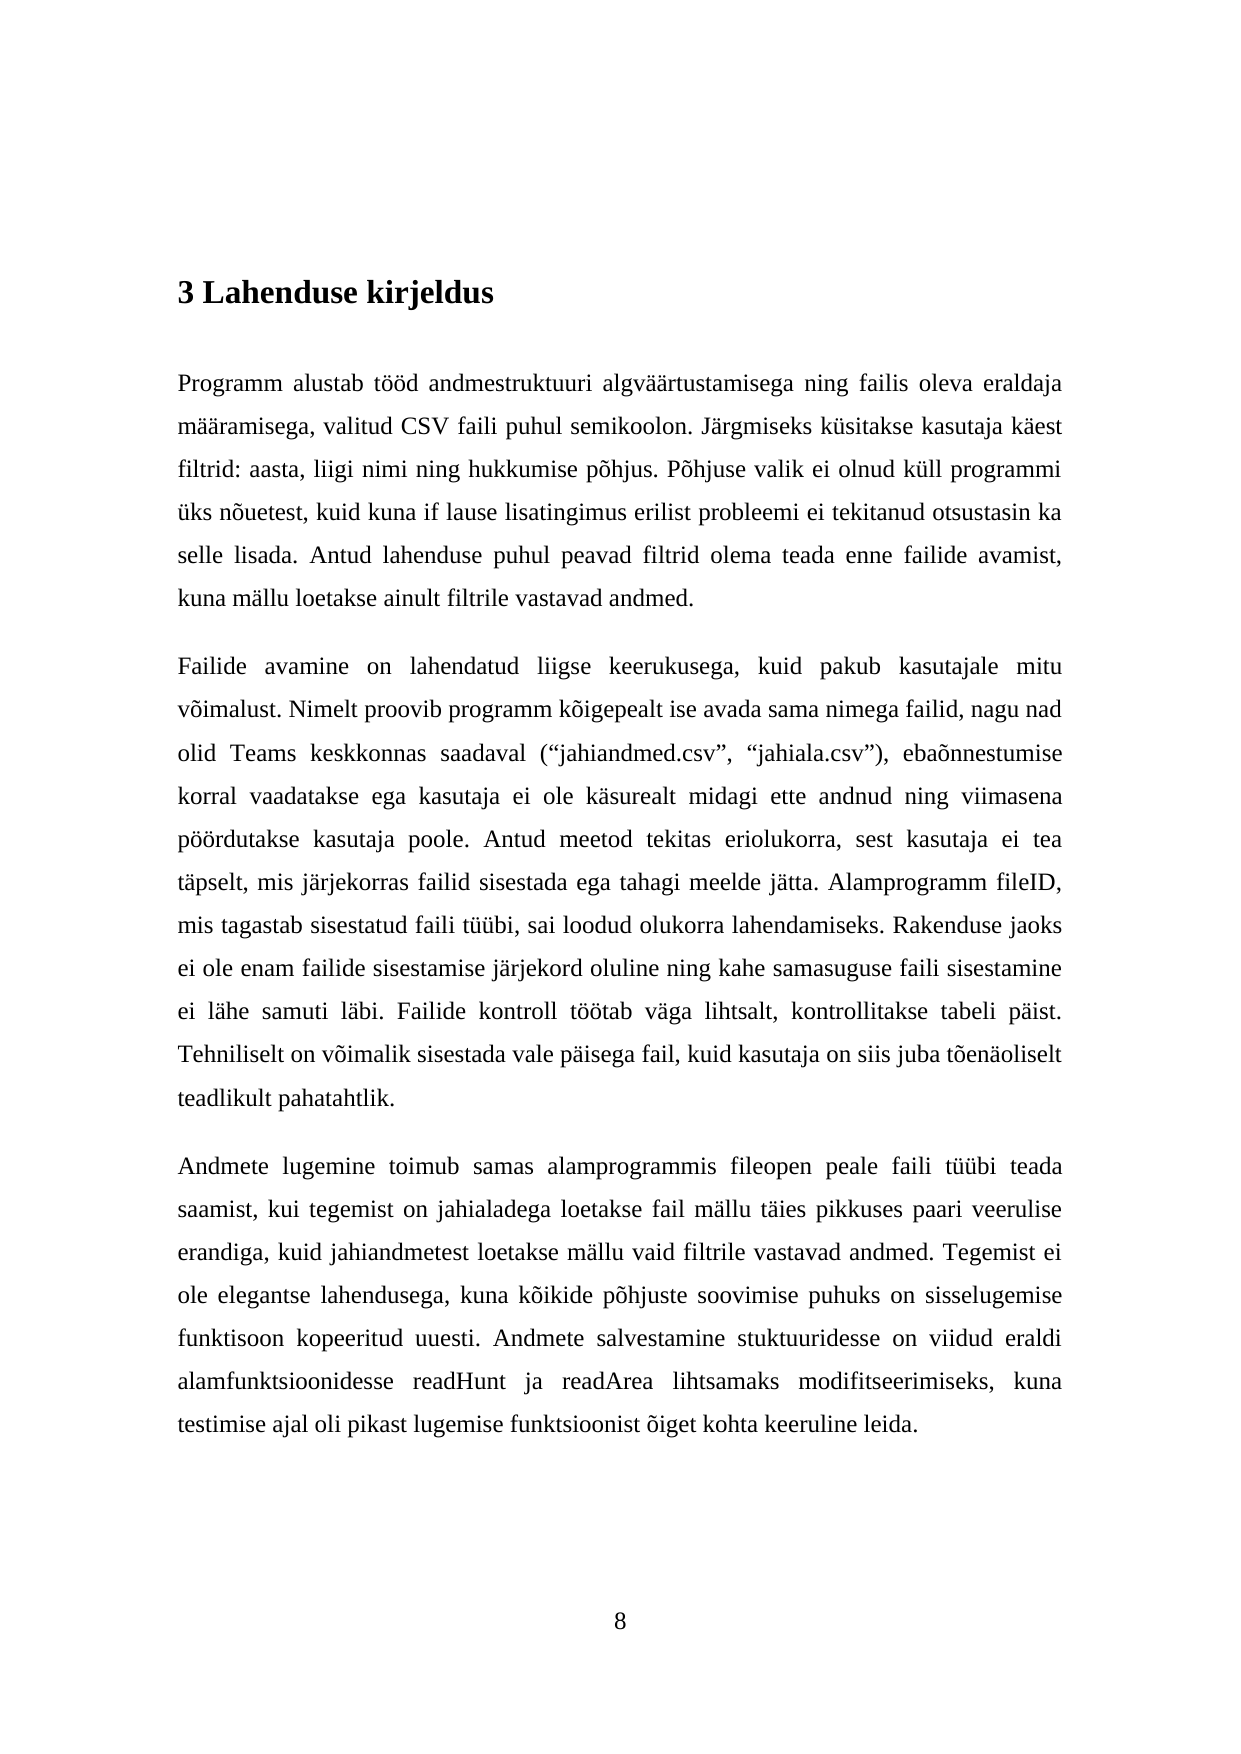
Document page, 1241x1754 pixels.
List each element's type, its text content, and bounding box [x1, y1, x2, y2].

text Andmete lugemine toimub samas alamprogrammis fileopen peale faili tüübi teada saamist, kui tegemist on jahialadega loetakse fail mällu täies pikkuses paari veerulise erandiga, kuid jahiandmetest loetakse mällu vaid filtrile vastavad andmed. Tegemist ei ole elegantse lahendusega, kuna kõikide põhjuste soovimise puhuks on sisselugemise funktisoon kopeeritud uuesti. Andmete salvestamine stuktuuridesse on viidud eraldi alamfunktsioonidesse readHunt ja readArea lihtsamaks modifitseerimiseks, kuna testimise ajal oli pikast lugemise funktsioonist õiget kohta keeruline leida. [177, 1151, 1063, 1438]
text Programm alustab tööd andmestruktuuri algväärtustamisega ning failis oleva eraldaja määramisega, valitud CSV faili puhul semikoolon. Järgmiseks küsitakse kasutaja käest filtrid: aasta, liigi nimi ning hukkumise põhjus. Põhjuse valik ei olnud küll programmi üks nõuetest, kuid kuna if lause lisatingimus erilist probleemi ei tekitanud otsustasin ka selle lisada. Antud lahenduse puhul peavad filtrid olema teada enne failide avamist, kuna mällu loetakse ainult filtrile vastavad andmed. [177, 368, 1063, 612]
subtitle Lahenduse kirjeldus [177, 273, 1063, 311]
text Failide avamine on lahendatud liigse keerukusega, kuid pakub kasutajale mitu võimalust. Nimelt proovib programm kõigepealt ise avada sama nimega failid, nagu nad olid Teams keskkonnas saadaval (“jahiandmed.csv”, “jahiala.csv”), ebaõnnestumise korral vaadatakse ega kasutaja ei ole käsurealt midagi ette andnud ning viimasena pöördutakse kasutaja poole. Antud meetod tekitas eriolukorra, sest kasutaja ei tea täpselt, mis järjekorras failid sisestada ega tahagi meelde jätta. Alamprogramm fileID, mis tagastab sisestatud faili tüübi, sai loodud olukorra lahendamiseks. Rakenduse jaoks ei ole enam failide sisestamise järjekord oluline ning kahe samasuguse faili sisestamine ei lähe samuti läbi. Failide kontroll töötab väga lihtsalt, kontrollitakse tabeli päist. Tehniliselt on võimalik sisestada vale päisega fail, kuid kasutaja on siis juba tõenäoliselt teadlikult pahatahtlik. [177, 651, 1063, 1111]
